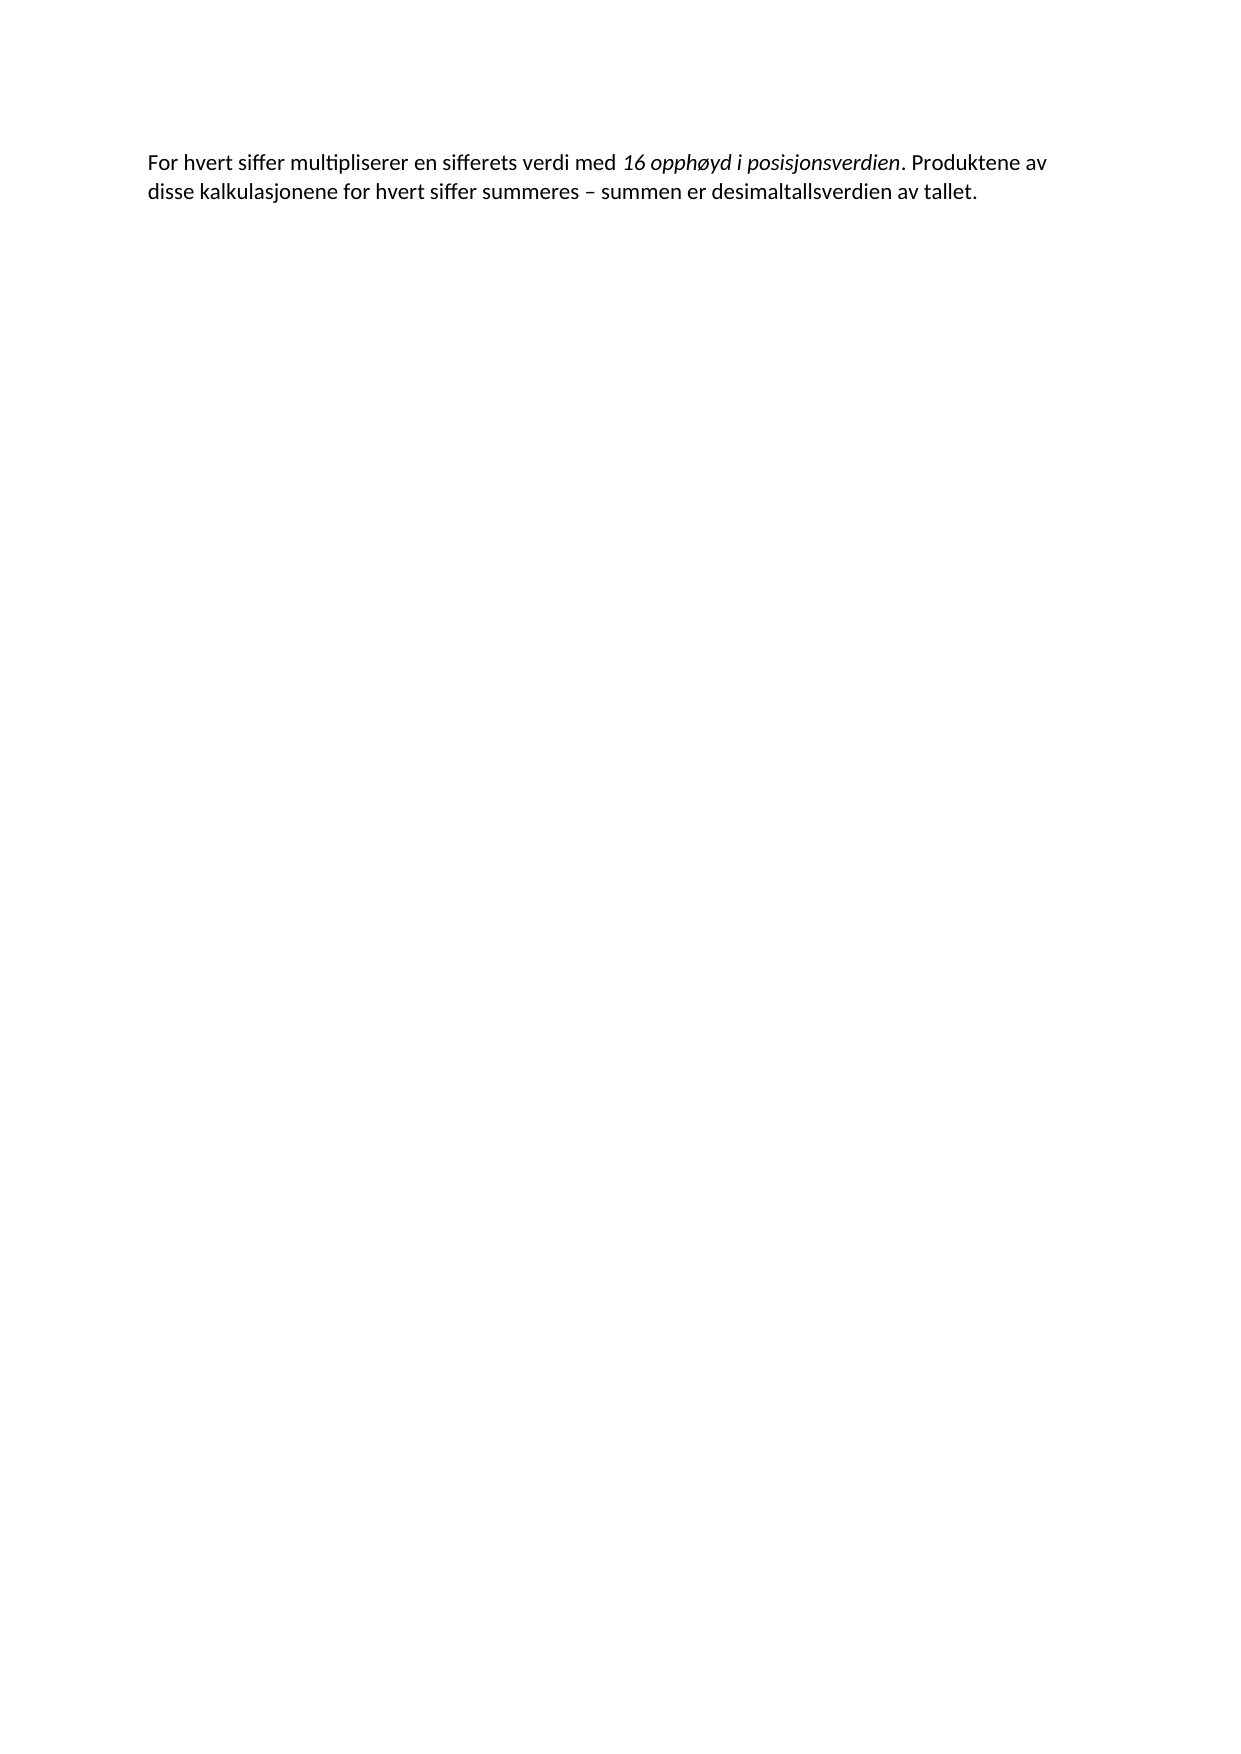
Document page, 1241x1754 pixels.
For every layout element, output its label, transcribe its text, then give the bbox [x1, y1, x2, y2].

text For hvert siffer multipliserer en sifferets verdi med 16 opphøyd i posisjonsverdien. Produktene av disse kalkulasjonene for hvert siffer summeres – summen er desimaltallsverdien av tallet. [148, 148, 1093, 205]
